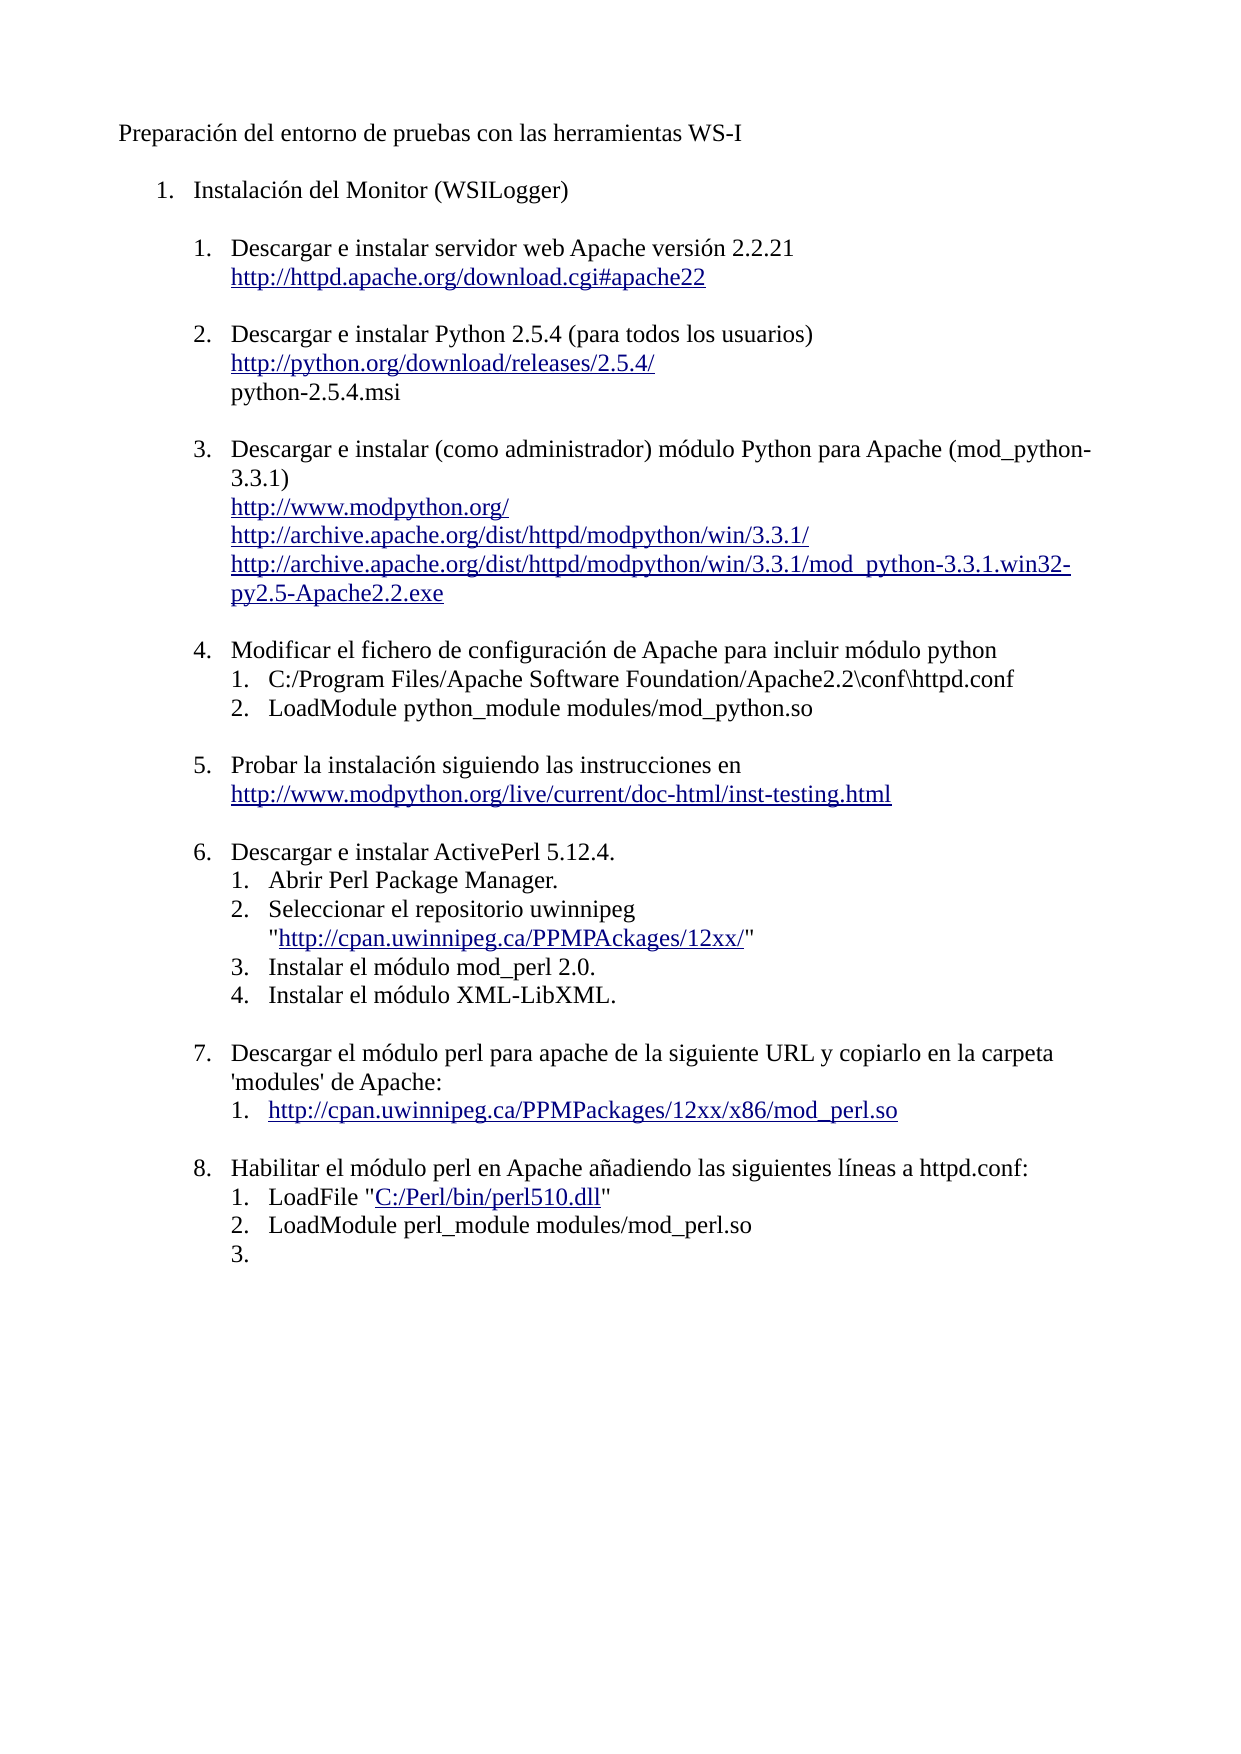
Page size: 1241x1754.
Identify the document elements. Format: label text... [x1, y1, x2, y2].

list Probar la instalación siguiendo las instrucciones en http://www.modpython.org/live/current/doc-html/inst-testing.html [193, 751, 1122, 808]
list Descargar e instalar Python 2.5.4 (para todos los usuarios) http://python.org/download/releases/2.5.4/ [193, 319, 1122, 377]
list Habilitar el módulo perl en Apache añadiendo las siguientes líneas a httpd.conf: [193, 1153, 1122, 1182]
list Instalar el módulo XML-LibXML. [231, 981, 1122, 1009]
list Abrir Perl Package Manager. [231, 866, 1122, 894]
list http://www.modpython.org/ [193, 492, 1122, 521]
list http://archive.apache.org/dist/httpd/modpython/win/3.3.1/ [193, 521, 1122, 549]
list Instalación del Monitor (WSILogger) [156, 176, 1122, 204]
list Seleccionar el repositorio uwinnipeg "http://cpan.uwinnipeg.ca/PPMPAckages/12xx/" [231, 894, 1122, 952]
list Descargar e instalar servidor web Apache versión 2.2.21 http://httpd.apache.org/download.cgi#apache22 [193, 233, 1122, 291]
list http://cpan.uwinnipeg.ca/PPMPackages/12xx/x86/mod_perl.so [231, 1096, 1122, 1124]
list LoadModule perl_module modules/mod_perl.so [231, 1211, 1122, 1239]
text Preparación del entorno de pruebas con las herramientas WS-I [118, 118, 1122, 147]
list Descargar e instalar ActivePerl 5.12.4. [193, 837, 1122, 866]
list Descargar e instalar (como administrador) módulo Python para Apache (mod_python-3.3.1) [193, 434, 1122, 492]
list python-2.5.4.msi [193, 377, 1122, 406]
list LoadFile "C:/Perl/bin/perl510.dll" [231, 1182, 1122, 1211]
list C:/Program Files/Apache Software Foundation/Apache2.2\conf\httpd.conf [231, 664, 1122, 693]
list Descargar el módulo perl para apache de la siguiente URL y copiarlo en la carpeta 'modules' de Apache: [193, 1038, 1122, 1096]
list LoadModule python_module modules/mod_python.so [231, 693, 1122, 722]
list http://archive.apache.org/dist/httpd/modpython/win/3.3.1/mod_python-3.3.1.win32-py2.5-Apache2.2.exe [193, 549, 1122, 607]
list Instalar el módulo mod_perl 2.0. [231, 952, 1122, 981]
list Modificar el fichero de configuración de Apache para incluir módulo python [193, 636, 1122, 664]
